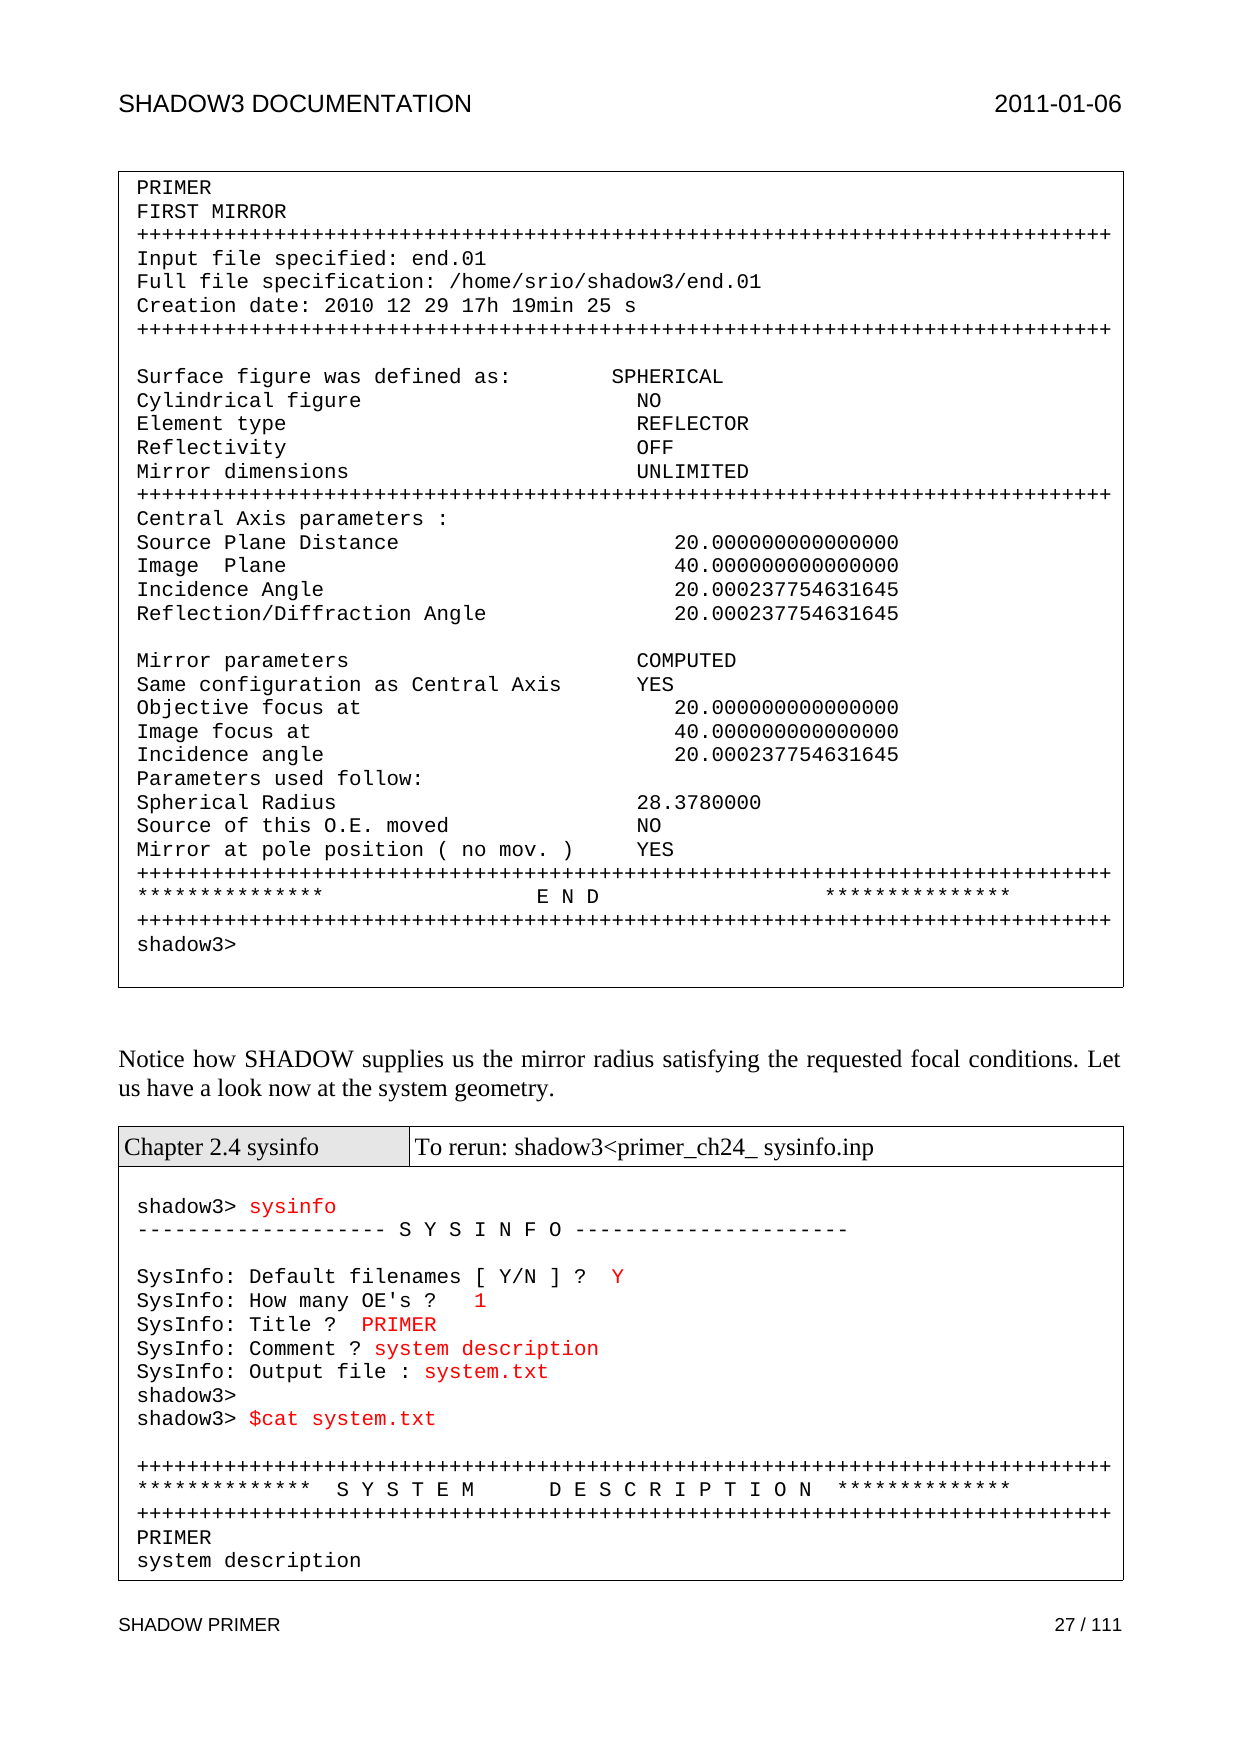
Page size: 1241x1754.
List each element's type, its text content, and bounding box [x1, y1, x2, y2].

text Notice how SHADOW supplies us the mirror radius satisfying the requested focal conditions. Let us have a look now at the system geometry. [118, 1044, 1122, 1102]
table_header To rerun: shadow3<primer_ch24_ sysinfo.inp [410, 1127, 1123, 1166]
table_cell PRIMER FIRST MIRROR ++++++++++++++++++++++++++++++++++++++++++++++++++++++++++++++++++++++++++++++ Input file specified: end.01 Full file specification: /home/srio/shadow3/end.01 Creation date: 2010 12 29 17h 19min 25 s ++++++++++++++++++++++++++++++++++++++++++++++++++++++++++++++++++++++++++++++ Surface figure was defined as: SPHERICAL Cylindrical figure NO Element type REFLECTOR Reflectivity OFF Mirror dimensions UNLIMITED ++++++++++++++++++++++++++++++++++++++++++++++++++++++++++++++++++++++++++++++ Central Axis parameters : Source Plane Distance 20.000000000000000 Image Plane 40.000000000000000 Incidence Angle 20.000237754631645 Reflection/Diffraction Angle 20.000237754631645 Mirror parameters COMPUTED Same configuration as Central Axis YES Objective focus at 20.000000000000000 Image focus at 40.000000000000000 Incidence angle 20.000237754631645 Parameters used follow: Spherical Radius 28.3780000 Source of this O.E. moved NO Mirror at pole position ( no mov. ) YES ++++++++++++++++++++++++++++++++++++++++++++++++++++++++++++++++++++++++++++++ *************** E N D *************** ++++++++++++++++++++++++++++++++++++++++++++++++++++++++++++++++++++++++++++++ shadow3> [119, 172, 1123, 987]
table_cell shadow3> sysinfo -------------------- S Y S I N F O ---------------------- SysInfo: Default filenames [ Y/N ] ? Y SysInfo: How many OE's ? 1 SysInfo: Title ? PRIMER SysInfo: Comment ? system description SysInfo: Output file : system.txt shadow3> shadow3> $cat system.txt ++++++++++++++++++++++++++++++++++++++++++++++++++++++++++++++++++++++++++++++ ************** S Y S T E M D E S C R I P T I O N ************** ++++++++++++++++++++++++++++++++++++++++++++++++++++++++++++++++++++++++++++++ PRIMER system description [119, 1167, 1123, 1580]
table_header Chapter 2.4 sysinfo [119, 1127, 409, 1166]
